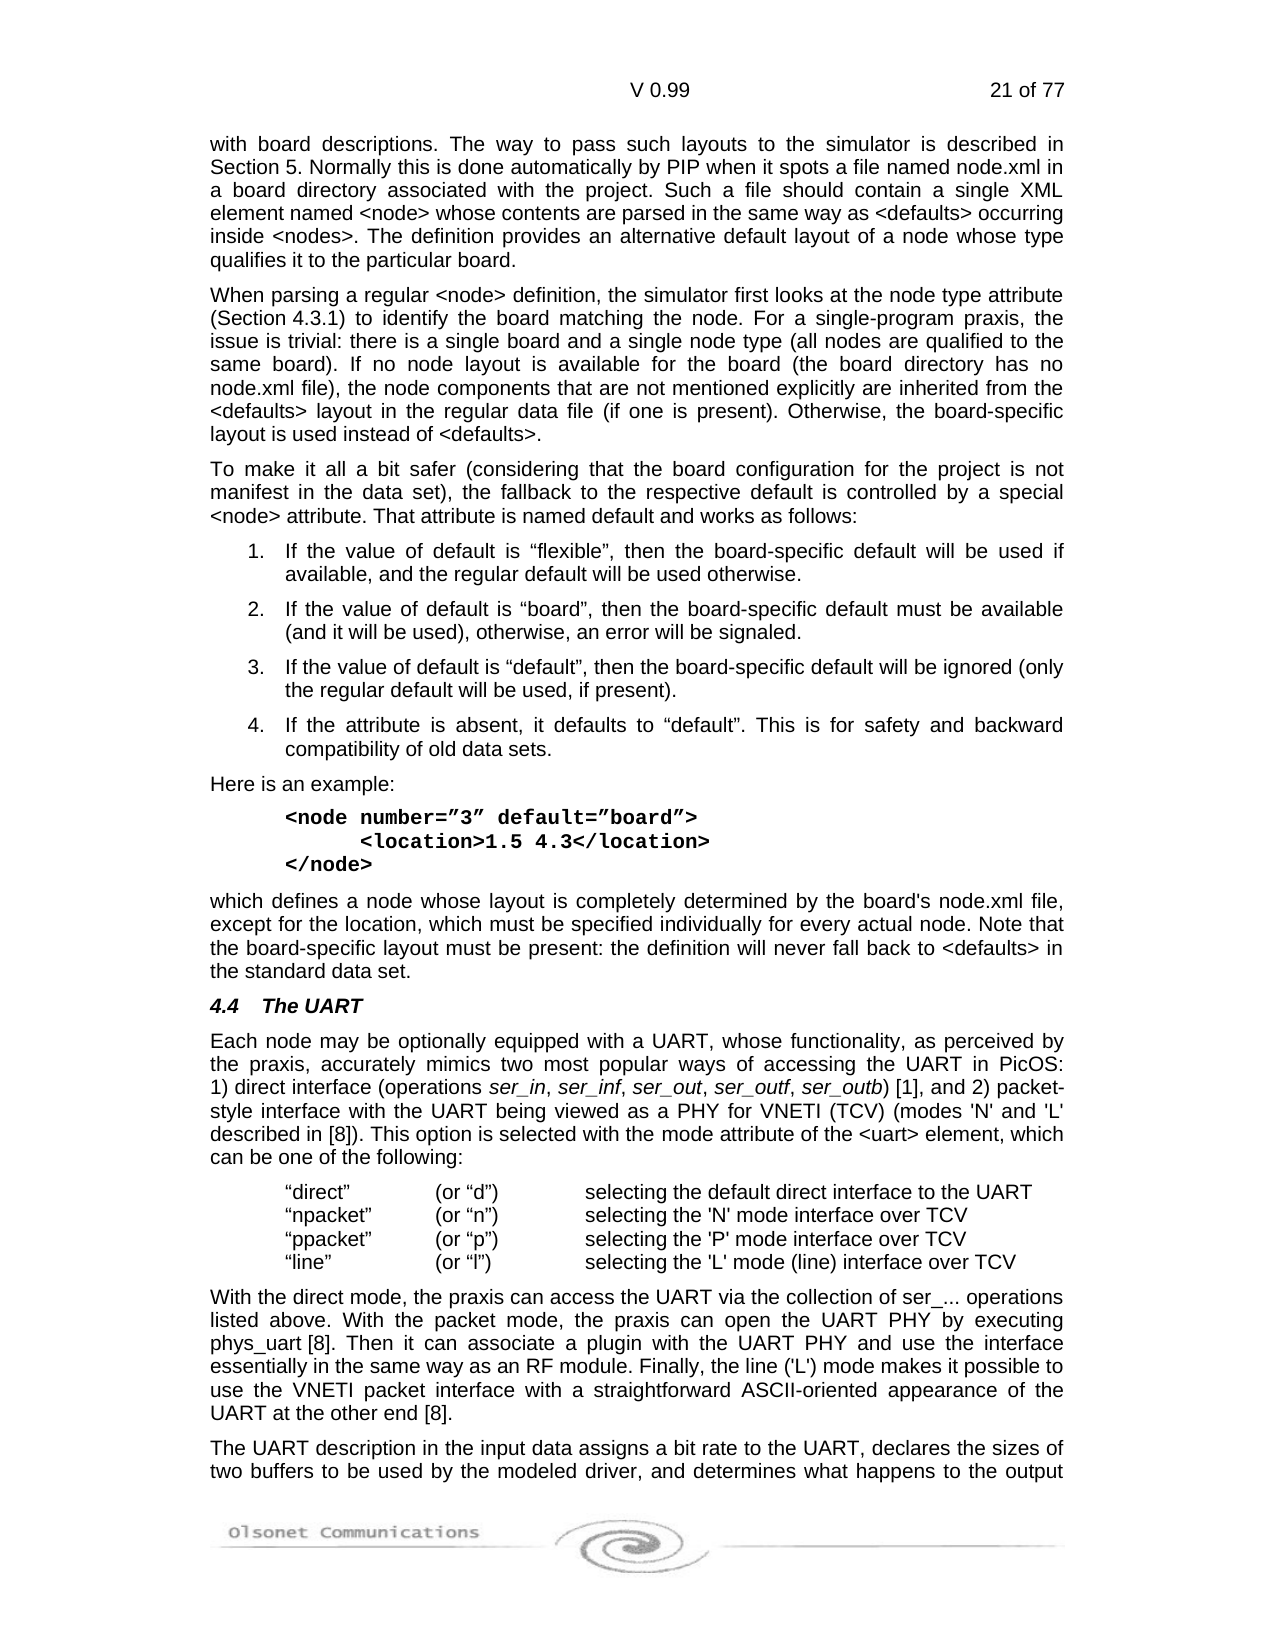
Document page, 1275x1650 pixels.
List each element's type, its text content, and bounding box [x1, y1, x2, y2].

text “direct” (or “d”) selecting the default direct interface to the UART [210, 1181, 1065, 1204]
text <node number=”3” default=”board”> [210, 807, 1065, 831]
text “npacket” (or “n”) selecting the 'N' mode interface over TCV [210, 1204, 1065, 1227]
text Each node may be optionally equipped with a UART, whose functionality, as perceived by the praxis, accurately mimics two most popular ways of accessing the UART in PicOS: 1) direct interface (operations ser_in, ser_inf, ser_out, ser_outf, ser_outb) [1], and 2) packet-style interface with the UART being viewed as a PHY for VNETI (TCV) (modes 'N' and 'L' described in [8]). This option is selected with the mode attribute of the <uart> element, which can be one of the following: [210, 1029, 1065, 1169]
text To make it all a bit safer (considering that the board configuration for the project is not manifest in the data set), the fallback to the respective default is controlled by a special <node> attribute. That attribute is named default and works as follows: [210, 458, 1065, 527]
text The UART description in the input data assigns a bit rate to the UART, declares the sizes of two buffers to be used by the modeled driver, and determines what happens to the output [210, 1436, 1065, 1483]
text <location>1.5 4.3</location> [210, 831, 1065, 854]
text </node> [210, 854, 1065, 878]
text “ppacket” (or “p”) selecting the 'P' mode interface over TCV [210, 1227, 1065, 1250]
list If the attribute is absent, it defaults to “default”. This is for safety and backward compatibility of old data sets. [247, 714, 1065, 760]
subtitle The UART [210, 994, 1065, 1018]
text with board descriptions. The way to pass such layouts to the simulator is described in Section 5. Normally this is done automatically by PIP when it spots a file named node.xml in a board directory associated with the project. Such a file should contain a single XML element named <node> whose contents are parsed in the same way as <defaults> occurring inside <nodes>. The definition provides an alternative default layout of a node whose type qualifies it to the particular board. [210, 132, 1065, 272]
list If the value of default is “board”, then the board-specific default must be available (and it will be used), otherwise, an error will be signaled. [247, 597, 1065, 644]
text “line” (or “l”) selecting the 'L' mode (line) interface over TCV [210, 1250, 1065, 1273]
list If the value of default is “default”, then the board-specific default will be ignored (only the regular default will be used, if present). [247, 656, 1065, 702]
text which defines a node whose layout is completely determined by the board's node.xml file, except for the location, which must be specified individually for every actual node. Note that the board-specific layout must be present: the definition will never fall back to <defaults> in the standard data set. [210, 890, 1065, 983]
list If the value of default is “flexible”, then the board-specific default will be used if available, and the regular default will be used otherwise. [247, 539, 1065, 586]
picture [210, 1504, 1065, 1596]
text When parsing a regular <node> definition, the simulator first looks at the node type attribute (Section 4.3.1) to identify the board matching the node. For a single-program praxis, the issue is trivial: there is a single board and a single node type (all nodes are qualified to the same board). If no node layout is available for the board (the board directory has no node.xml file), the node components that are not mentioned explicitly are inherited from the <defaults> layout in the regular data file (if one is present). Otherwise, the board-specific layout is used instead of <defaults>. [210, 283, 1065, 446]
text With the direct mode, the praxis can access the UART via the collection of ser_... operations listed above. With the packet mode, the praxis can open the UART PHY by executing phys_uart [8]. Then it can associate a plugin with the UART PHY and use the interface essentially in the same way as an RF module. Finally, the line ('L') mode makes it possible to use the VNETI packet interface with a straightforward ASCII-oriented appearance of the UART at the other end [8]. [210, 1285, 1065, 1425]
text Here is an example: [210, 772, 1065, 795]
